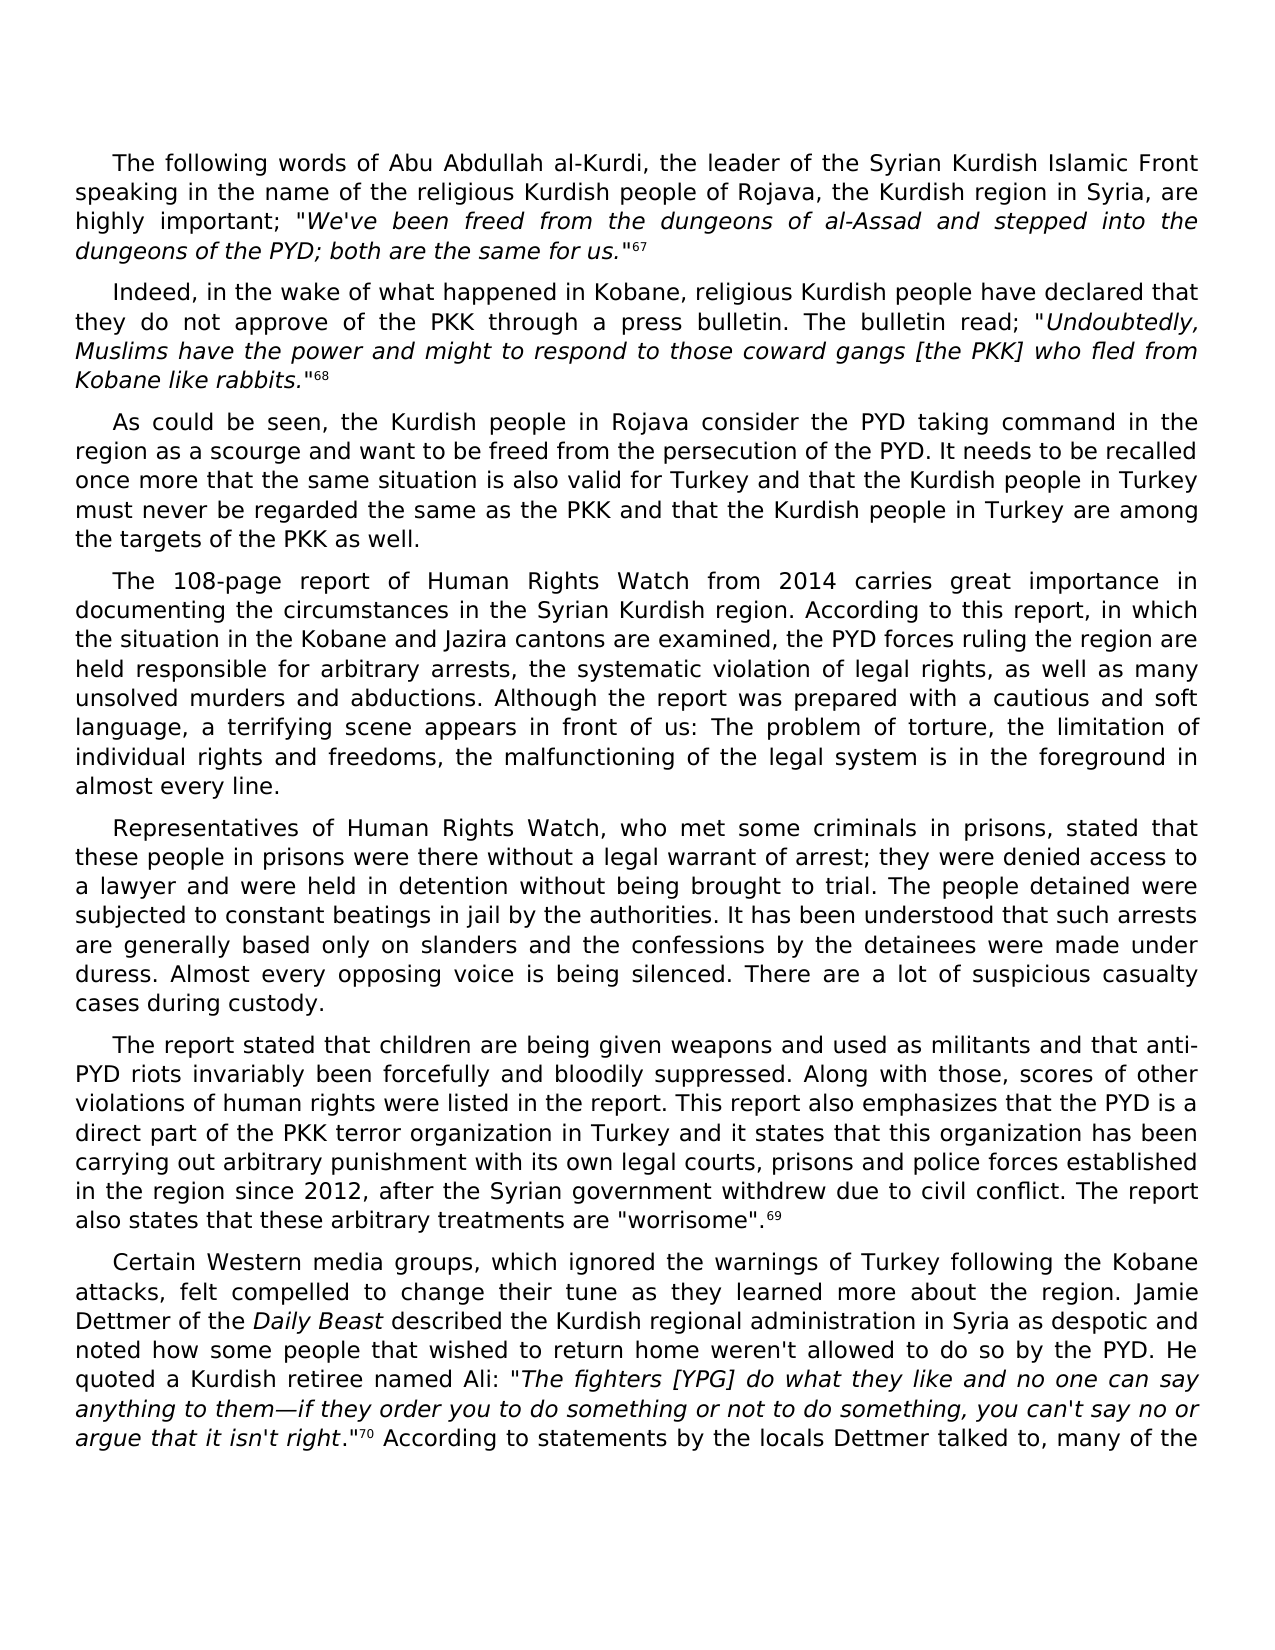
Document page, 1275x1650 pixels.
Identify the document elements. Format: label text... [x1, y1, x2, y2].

text Certain Western media groups, which ignored the warnings of Turkey following the Kobane attacks, felt compelled to change their tune as they learned more about the region. Jamie Dettmer of the Daily Beast described the Kurdish regional administration in Syria as despotic and noted how some people that wished to return home weren't allowed to do so by the PYD. He quoted a Kurdish retiree named Ali: "The fighters [YPG] do what they like and no one can say anything to them—if they order you to do something or not to do something, you can't say no or argue that it isn't right."70 According to statements by the locals Dettmer talked to, many of the [75, 1249, 1200, 1452]
text As could be seen, the Kurdish people in Rojava consider the PYD taking command in the region as a scourge and want to be freed from the persecution of the PYD. It needs to be recalled once more that the same situation is also valid for Turkey and that the Kurdish people in Turkey must never be regarded the same as the PKK and that the Kurdish people in Turkey are among the targets of the PKK as well. [75, 409, 1200, 553]
text The 108-page report of Human Rights Watch from 2014 carries great importance in documenting the circumstances in the Syrian Kurdish region. According to this report, in which the situation in the Kobane and Jazira cantons are examined, the PYD forces ruling the region are held responsible for arbitrary arrests, the systematic violation of legal rights, as well as many unsolved murders and abductions. Although the report was prepared with a cautious and soft language, a terrifying scene appears in front of us: The problem of torture, the limitation of individual rights and freedoms, the malfunctioning of the legal system is in the foreground in almost every line. [75, 568, 1200, 799]
text The following words of Abu Abdullah al-Kurdi, the leader of the Syrian Kurdish Islamic Front speaking in the name of the religious Kurdish people of Rojava, the Kurdish region in Syria, are highly important; "We've been freed from the dungeons of al-Assad and stepped into the dungeons of the PYD; both are the same for us."67 [75, 150, 1200, 264]
text Representatives of Human Rights Watch, who met some criminals in prisons, stated that these people in prisons were there without a legal warrant of arrest; they were denied access to a lawyer and were held in detention without being brought to trial. The people detained were subjected to constant beatings in jail by the authorities. It has been understood that such arrests are generally based only on slanders and the confessions by the detainees were made under duress. Almost every opposing voice is being silenced. There are a lot of suspicious casualty cases during custody. [75, 815, 1200, 1017]
text The report stated that children are being given weapons and used as militants and that anti-PYD riots invariably been forcefully and bloodily suppressed. Along with those, scores of other violations of human rights were listed in the report. This report also emphasizes that the PYD is a direct part of the PKK terror organization in Turkey and it states that this organization has been carrying out arbitrary punishment with its own legal courts, prisons and police forces established in the region since 2012, after the Syrian government withdrew due to civil conflict. The report also states that these arbitrary treatments are "worrisome".69 [75, 1032, 1200, 1234]
text Indeed, in the wake of what happened in Kobane, religious Kurdish people have declared that they do not approve of the PKK through a press bulletin. The bulletin read; "Undoubtedly, Muslims have the power and might to respond to those coward gangs [the PKK] who fled from Kobane like rabbits."68 [75, 279, 1200, 394]
